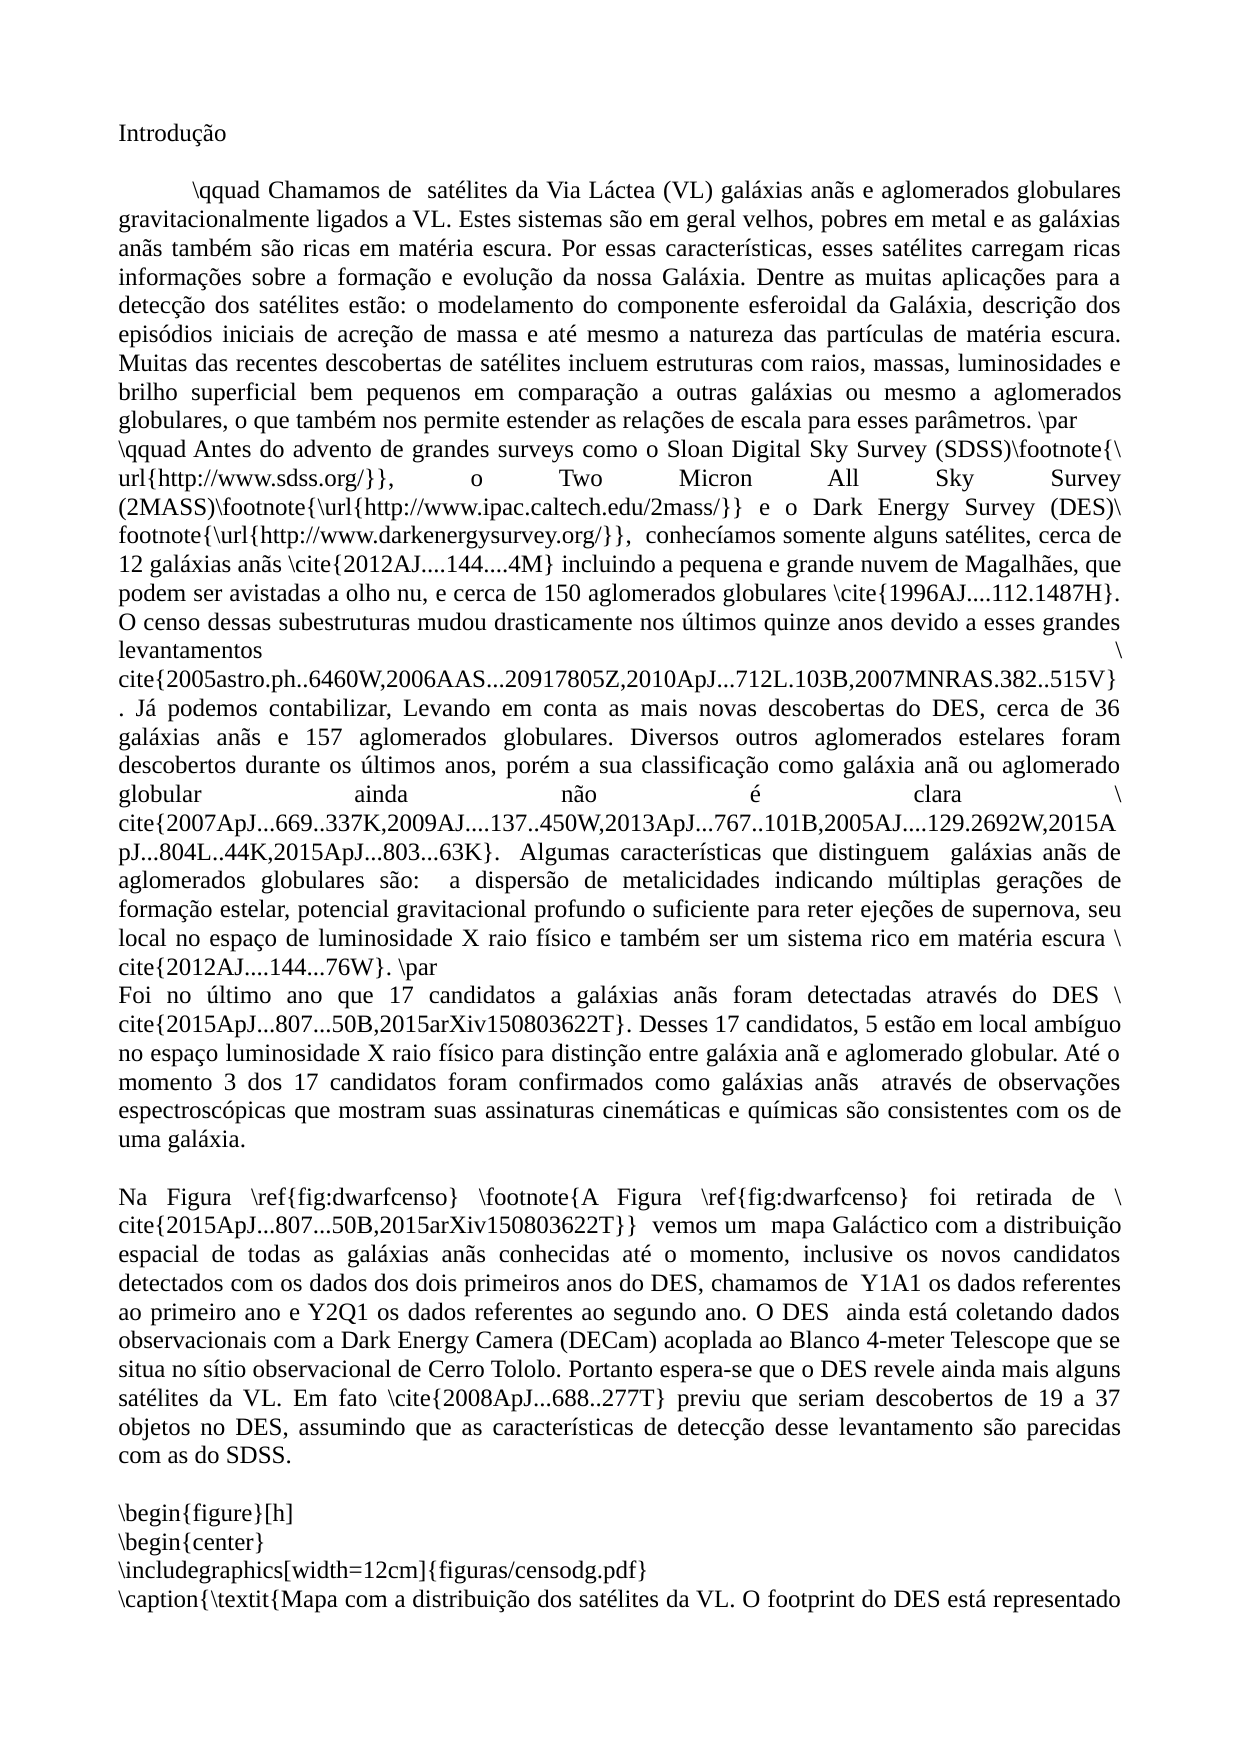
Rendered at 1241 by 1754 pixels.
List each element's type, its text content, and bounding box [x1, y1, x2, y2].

text Introdução [118, 118, 1122, 147]
text \caption{\textit{Mapa com a distribuição dos satélites da VL. O footprint do DES está representado [118, 1584, 1122, 1613]
text Na Figura \ref{fig:dwarfcenso} \footnote{A Figura \ref{fig:dwarfcenso} foi retirada de \cite{2015ApJ...807...50B,2015arXiv150803622T}} vemos um mapa Galáctico com a distribuição espacial de todas as galáxias anãs conhecidas até o momento, inclusive os novos candidatos detectados com os dados dos dois primeiros anos do DES, chamamos de Y1A1 os dados referentes ao primeiro ano e Y2Q1 os dados referentes ao segundo ano. O DES ainda está coletando dados observacionais com a Dark Energy Camera (DECam) acoplada ao Blanco 4-meter Telescope que se situa no sítio observacional de Cerro Tololo. Portanto espera-se que o DES revele ainda mais alguns satélites da VL. Em fato \cite{2008ApJ...688..277T} previu que seriam descobertos de 19 a 37 objetos no DES, assumindo que as características de detecção desse levantamento são parecidas com as do SDSS. [118, 1182, 1122, 1469]
text \begin{figure}[h] [118, 1498, 1122, 1527]
text Foi no último ano que 17 candidatos a galáxias anãs foram detectadas através do DES \cite{2015ApJ...807...50B,2015arXiv150803622T}. Desses 17 candidatos, 5 estão em local ambíguo no espaço luminosidade X raio físico para distinção entre galáxia anã e aglomerado globular. Até o momento 3 dos 17 candidatos foram confirmados como galáxias anãs através de observações espectroscópicas que mostram suas assinaturas cinemáticas e químicas são consistentes com os de uma galáxia. [118, 981, 1122, 1153]
text \includegraphics[width=12cm]{figuras/censodg.pdf} [118, 1556, 1122, 1584]
text \begin{center} [118, 1527, 1122, 1556]
text \qquad Antes do advento de grandes surveys como o Sloan Digital Sky Survey (SDSS)\footnote{\url{http://www.sdss.org/}}, o Two Micron All Sky Survey (2MASS)\footnote{\url{http://www.ipac.caltech.edu/2mass/}} e o Dark Energy Survey (DES)\footnote{\url{http://www.darkenergysurvey.org/}}, conhecíamos somente alguns satélites, cerca de 12 galáxias anãs \cite{2012AJ....144....4M} incluindo a pequena e grande nuvem de Magalhães, que podem ser avistadas a olho nu, e cerca de 150 aglomerados globulares \cite{1996AJ....112.1487H}. O censo dessas subestruturas mudou drasticamente nos últimos quinze anos devido a esses grandes levantamentos \cite{2005astro.ph..6460W,2006AAS...20917805Z,2010ApJ...712L.103B,2007MNRAS.382..515V} . Já podemos contabilizar, Levando em conta as mais novas descobertas do DES, cerca de 36 galáxias anãs e 157 aglomerados globulares. Diversos outros aglomerados estelares foram descobertos durante os últimos anos, porém a sua classificação como galáxia anã ou aglomerado globular ainda não é clara \cite{2007ApJ...669..337K,2009AJ....137..450W,2013ApJ...767..101B,2005AJ....129.2692W,2015ApJ...804L..44K,2015ApJ...803...63K}. Algumas características que distinguem galáxias anãs de aglomerados globulares são: a dispersão de metalicidades indicando múltiplas gerações de formação estelar, potencial gravitacional profundo o suficiente para reter ejeções de supernova, seu local no espaço de luminosidade X raio físico e também ser um sistema rico em matéria escura \cite{2012AJ....144...76W}. \par [118, 434, 1122, 981]
text \qquad Chamamos de satélites da Via Láctea (VL) galáxias anãs e aglomerados globulares gravitacionalmente ligados a VL. Estes sistemas são em geral velhos, pobres em metal e as galáxias anãs também são ricas em matéria escura. Por essas características, esses satélites carregam ricas informações sobre a formação e evolução da nossa Galáxia. Dentre as muitas aplicações para a detecção dos satélites estão: o modelamento do componente esferoidal da Galáxia, descrição dos episódios iniciais de acreção de massa e até mesmo a natureza das partículas de matéria escura. Muitas das recentes descobertas de satélites incluem estruturas com raios, massas, luminosidades e brilho superficial bem pequenos em comparação a outras galáxias ou mesmo a aglomerados globulares, o que também nos permite estender as relações de escala para esses parâmetros. \par [118, 176, 1122, 434]
